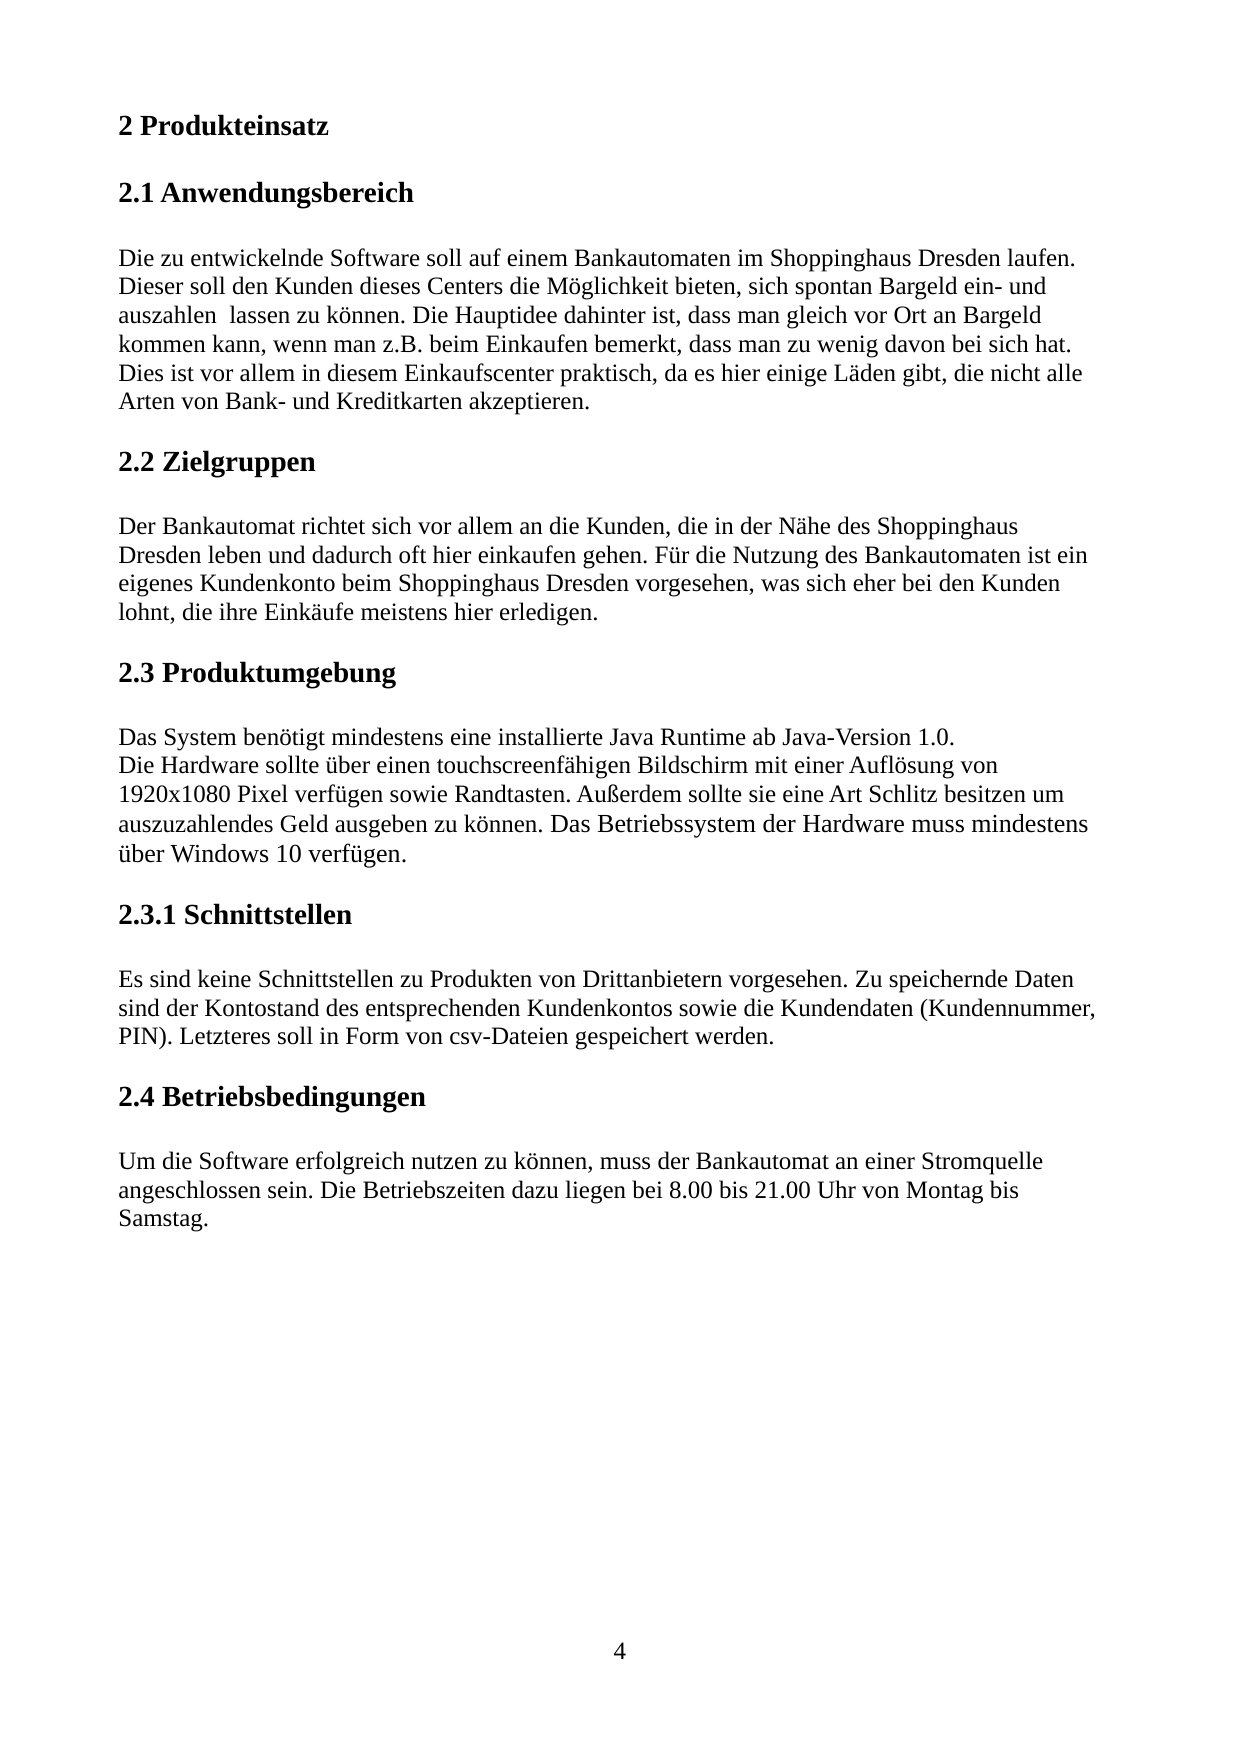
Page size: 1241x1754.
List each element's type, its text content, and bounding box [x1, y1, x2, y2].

text Das System benötigt mindestens eine installierte Java Runtime ab Java-Version 1.0. Die Hardware sollte über einen touchscreenfähigen Bildschirm mit einer Auflösung von 1920x1080 Pixel verfügen sowie Randtasten. Außerdem sollte sie eine Art Schlitz besitzen um auszuzahlendes Geld ausgeben zu können. Das Betriebssystem der Hardware muss mindestens über Windows 10 verfügen. [118, 722, 1107, 868]
text 2 Produkteinsatz [118, 108, 1107, 142]
text Es sind keine Schnittstellen zu Produkten von Drittanbietern vorgesehen. Zu speichernde Daten sind der Kontostand des entsprechenden Kundenkontos sowie die Kundendaten (Kundennummer, PIN). Letzteres soll in Form von csv-Dateien gespeichert werden. [118, 964, 1107, 1050]
text 2.2 Zielgruppen [118, 444, 1107, 477]
text Die zu entwickelnde Software soll auf einem Bankautomaten im Shoppinghaus Dresden laufen. [118, 243, 1107, 271]
text Dieser soll den Kunden dieses Centers die Möglichkeit bieten, sich spontan Bargeld ein- und auszahlen lassen zu können. Die Hauptidee dahinter ist, dass man gleich vor Ort an Bargeld kommen kann, wenn man z.B. beim Einkaufen bemerkt, dass man zu wenig davon bei sich hat. Dies ist vor allem in diesem Einkaufscenter praktisch, da es hier einige Läden gibt, die nicht alle [118, 271, 1107, 386]
text 2.3.1 Schnittstellen [118, 897, 1107, 930]
text 2.3 Produktumgebung [118, 655, 1107, 688]
text 2.1 Anwendungsbereich [118, 176, 1107, 209]
text Arten von Bank- und Kreditkarten akzeptieren. [118, 386, 1107, 415]
text Um die Software erfolgreich nutzen zu können, muss der Bankautomat an einer Stromquelle angeschlossen sein. Die Betriebszeiten dazu liegen bei 8.00 bis 21.00 Uhr von Montag bis Samstag. [118, 1146, 1107, 1232]
text Der Bankautomat richtet sich vor allem an die Kunden, die in der Nähe des Shoppinghaus Dresden leben und dadurch oft hier einkaufen gehen. Für die Nutzung des Bankautomaten ist ein eigenes Kundenkonto beim Shoppinghaus Dresden vorgesehen, was sich eher bei den Kunden lohnt, die ihre Einkäufe meistens hier erledigen. [118, 511, 1107, 626]
text 2.4 Betriebsbedingungen [118, 1079, 1107, 1112]
